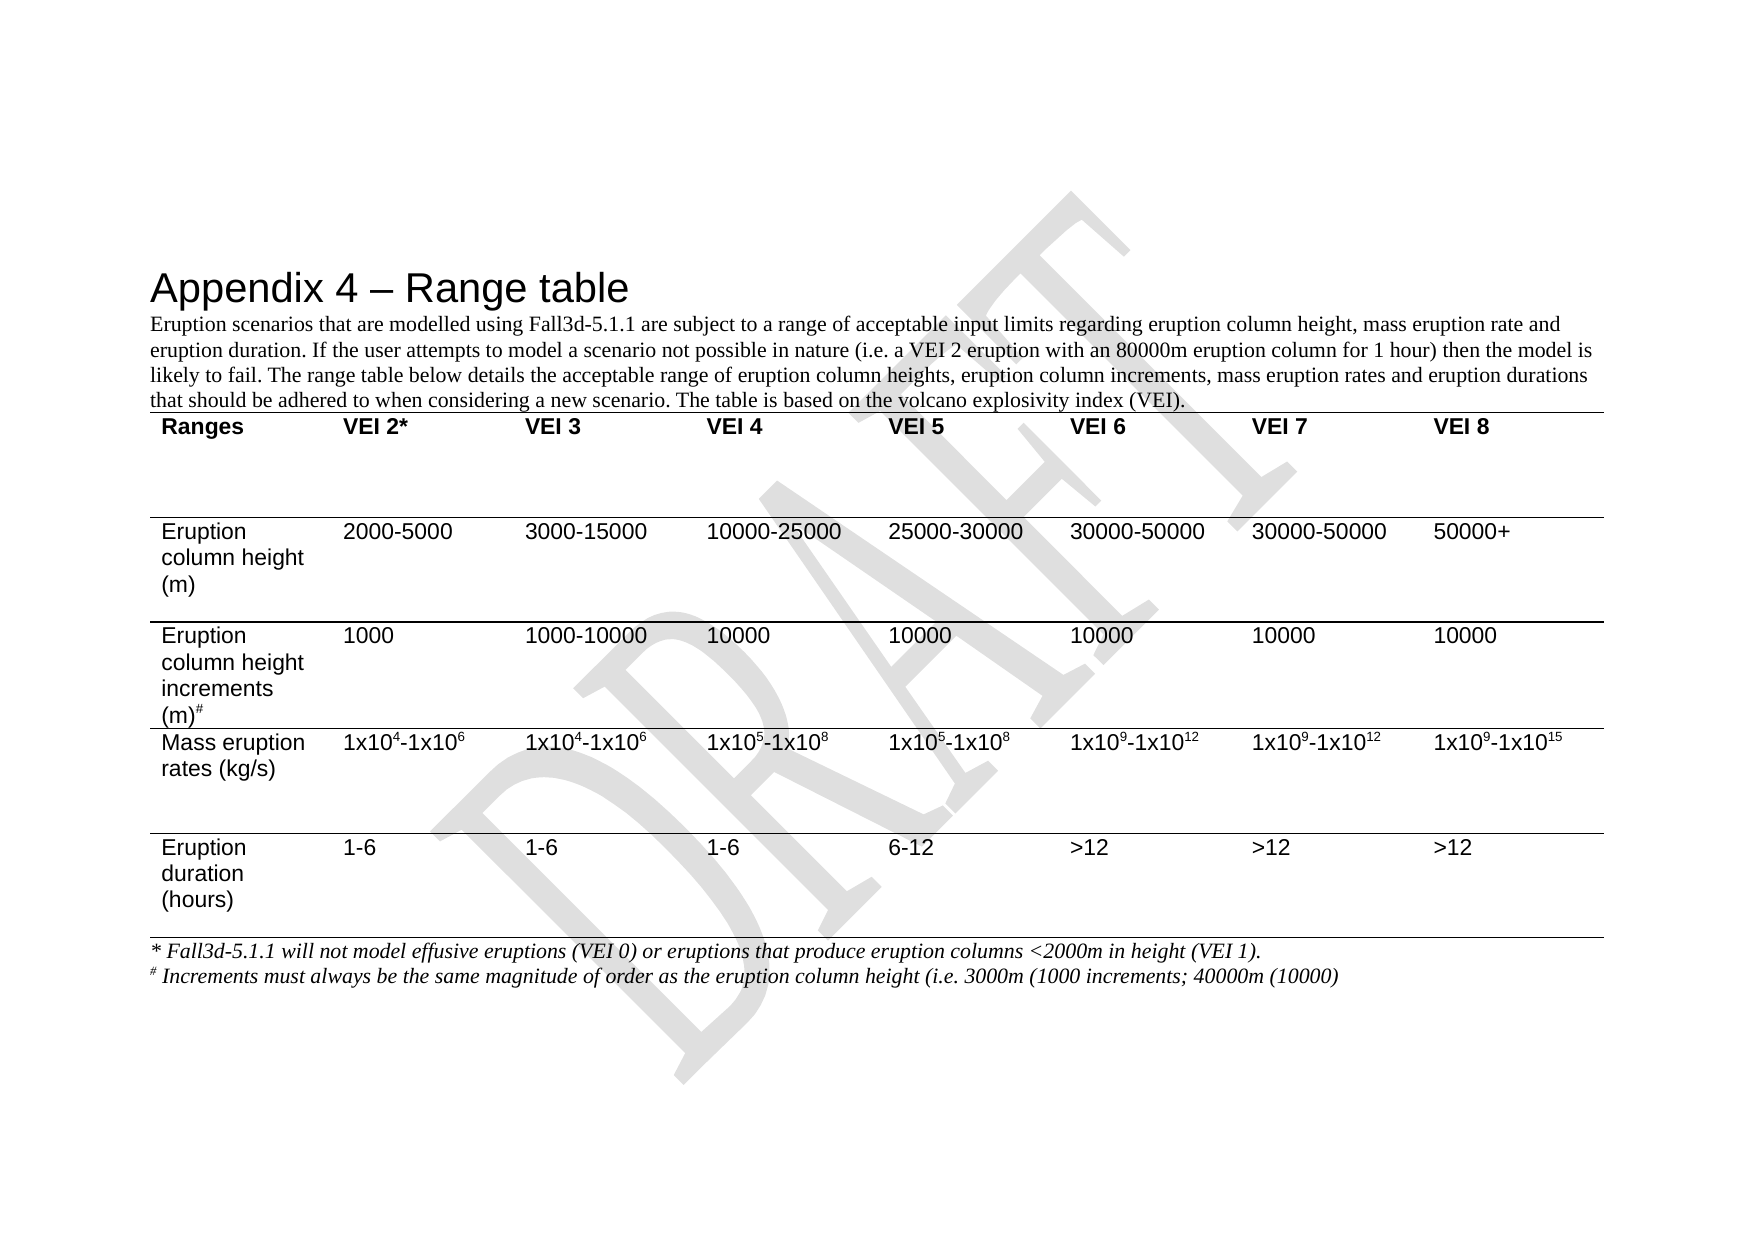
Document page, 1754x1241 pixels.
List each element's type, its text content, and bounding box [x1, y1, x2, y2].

table_cell >12 [1240, 834, 1422, 937]
table_cell 10000 [877, 672, 915, 728]
table_header VEI 8 [1422, 413, 1604, 517]
table_cell 1x104-1x106 [514, 729, 695, 833]
table_cell 3000-15000 [514, 518, 695, 621]
table_cell 1000-10000 [627, 640, 695, 728]
text # Increments must always be the same magnitude of order as the eruption column height (i.e. 3000m (1000 increments; 40000m (10000) [768, 963, 1604, 989]
table_cell 10000 [989, 623, 1058, 670]
text Eruption scenarios that are modelled using Fall3d-5.1.1 are subject to a range of acceptable input limits regarding eruption column height, mass eruption rate and eruption duration. If the user attempts to model a scenario not possible in nature (i.e. a VEI 2 eruption with an 80000m eruption column for 1 hour) then the model is likely to fail. The range table below details the acceptable range of eruption column heights, eruption column increments, mass eruption rates and eruption durations that should be adhered to when considering a new scenario. The table is based on the volcano explosivity index (VEI). [150, 311, 1158, 412]
table_cell 1x105-1x108 [695, 778, 750, 833]
table_cell 10000 [1059, 623, 1240, 728]
table_cell 1-6 [514, 834, 695, 937]
table_header VEI 3 [514, 413, 695, 517]
table_header VEI 4 [695, 413, 877, 517]
text # Increments must always be the same magnitude of order as the eruption column height (i.e. 3000m (1000 increments; 40000m (10000) [150, 963, 620, 989]
table_cell 10000 [711, 623, 877, 728]
table_cell 1x109-1x1012 [1240, 729, 1422, 833]
table_cell Eruption duration (hours) [150, 834, 332, 937]
table_header VEI 6 [1059, 413, 1240, 517]
table_cell Eruption column height (m) [150, 518, 332, 621]
table_cell 1-6 [332, 834, 513, 937]
subtitle Appendix 4 – Range table [150, 263, 997, 311]
table_header VEI 7 [1240, 413, 1422, 517]
table_cell >12 [1059, 834, 1240, 937]
table_cell 50000+ [1422, 518, 1604, 621]
table_header VEI 2* [332, 413, 513, 517]
subtitle [1049, 263, 1604, 311]
table_cell Eruption column height increments (m)# [150, 623, 332, 728]
table_cell 10000-25000 [794, 525, 877, 621]
table_cell 1x105-1x108 [752, 773, 877, 833]
table_cell 1x109-1x1012 [1059, 729, 1240, 833]
table_cell 1-6 [695, 834, 827, 937]
table_cell 1x109-1x1015 [1422, 729, 1604, 833]
table_cell [791, 834, 877, 890]
table_cell 10000-25000 [695, 518, 842, 621]
table_cell 10000-25000 [834, 518, 877, 547]
table_cell [833, 893, 877, 937]
table_header Ranges [150, 413, 332, 517]
table_cell 25000-30000 [877, 518, 1058, 621]
text * Fall3d-5.1.1 will not model effusive eruptions (VEI 0) or eruptions that produce eruption columns <2000m in height (VEI 1). [764, 938, 1604, 963]
table_header VEI 5 [877, 413, 985, 517]
text # Increments must always be the same magnitude of order as the eruption column height (i.e. 3000m (1000 increments; 40000m (10000) [634, 963, 744, 989]
table_cell >12 [1422, 834, 1604, 937]
table_cell 10000 [1042, 712, 1058, 728]
text * Fall3d-5.1.1 will not model effusive eruptions (VEI 0) or eruptions that produce eruption columns <2000m in height (VEI 1). [150, 938, 594, 963]
text * Fall3d-5.1.1 will not model effusive eruptions (VEI 0) or eruptions that produce eruption columns <2000m in height (VEI 1). [609, 938, 743, 963]
table_cell 2000-5000 [332, 518, 513, 621]
table_cell Mass eruption rates (kg/s) [150, 729, 332, 833]
table_cell 10000 [907, 637, 1041, 728]
table_cell 10000 [1240, 623, 1422, 728]
table_header VEI 5 [921, 413, 1058, 499]
table_cell 10000 [1422, 623, 1604, 728]
table_cell 1x104-1x106 [332, 729, 513, 833]
table_cell 1x105-1x108 [877, 729, 1058, 833]
table_cell 1000 [332, 623, 513, 728]
subtitle [989, 274, 1057, 311]
text Eruption scenarios that are modelled using Fall3d-5.1.1 are subject to a range of acceptable input limits regarding eruption column height, mass eruption rate and eruption duration. If the user attempts to model a scenario not possible in nature (i.e. a VEI 2 eruption with an 80000m eruption column for 1 hour) then the model is likely to fail. The range table below details the acceptable range of eruption column heights, eruption column increments, mass eruption rates and eruption durations that should be adhered to when considering a new scenario. The table is based on the volcano explosivity index (VEI). [1097, 311, 1604, 412]
table_cell 30000-50000 [1059, 518, 1240, 621]
table_cell 10000 [862, 623, 877, 644]
table_cell 10000 [695, 648, 763, 728]
table_cell 6-12 [877, 834, 1058, 937]
table_cell 1x105-1x108 [695, 729, 764, 777]
table_cell 10000 [877, 623, 934, 666]
table_cell 1000-10000 [514, 623, 645, 728]
table_cell 1x105-1x108 [788, 729, 877, 791]
table_header VEI 5 [1025, 484, 1058, 517]
table_cell 30000-50000 [1240, 518, 1422, 621]
